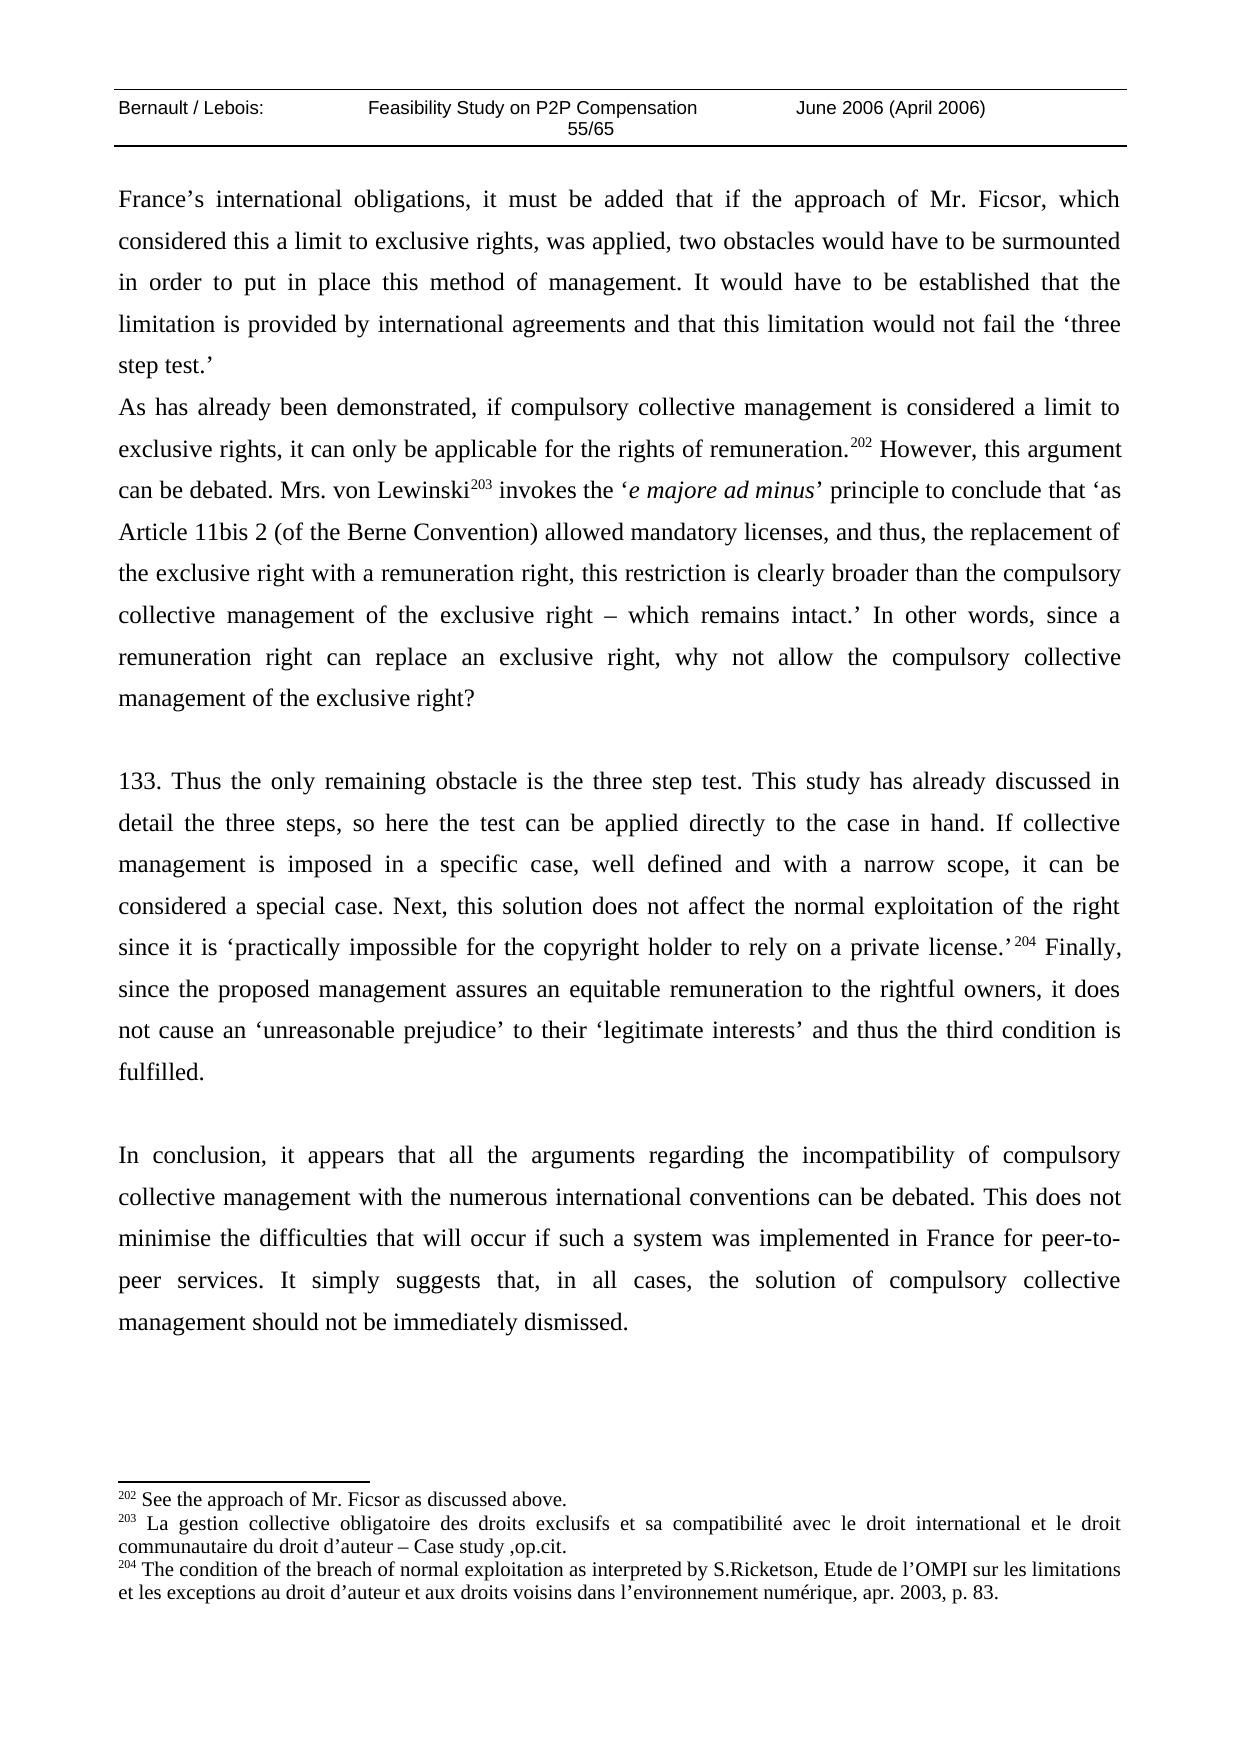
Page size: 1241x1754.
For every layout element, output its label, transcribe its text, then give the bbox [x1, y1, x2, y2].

text As has already been demonstrated, if compulsory collective management is considered a limit to exclusive rights, it can only be applicable for the rights of remuneration. However, this argument can be debated. Mrs. von Lewinski invokes the ‘e majore ad minus’ principle to conclude that ‘as Article 11bis 2 (of the Berne Convention) allowed mandatory licenses, and thus, the replacement of the exclusive right with a remuneration right, this restriction is clearly broader than the compulsory collective management of the exclusive right – which remains intact.’ In other words, since a remuneration right can replace an exclusive right, why not allow the compulsory collective management of the exclusive right? [118, 393, 1122, 712]
text In conclusion, it appears that all the arguments regarding the incompatibility of compulsory collective management with the numerous international conventions can be debated. This does not minimise the difficulties that will occur if such a system was implemented in France for peer-to-peer services. It simply suggests that, in all cases, the solution of compulsory collective management should not be immediately dismissed. [118, 1141, 1122, 1335]
text La gestion collective obligatoire des droits exclusifs et sa compatibilité avec le droit international et le droit communautaire du droit d’auteur – Case study ,op.cit. [118, 1511, 1122, 1558]
text France’s international obligations, it must be added that if the approach of Mr. Ficsor, which considered this a limit to exclusive rights, was applied, two obstacles would have to be surmounted in order to put in place this method of management. It would have to be established that the limitation is provided by international agreements and that this limitation would not fail the ‘three step test.’ [118, 185, 1122, 379]
text See the approach of Mr. Ficsor as discussed above. [118, 1488, 1122, 1511]
text The condition of the breach of normal exploitation as interpreted by S.Ricketson, Etude de l’OMPI sur les limitations et les exceptions au droit d’auteur et aux droits voisins dans l’environnement numérique, apr. 2003, p. 83. [118, 1558, 1122, 1604]
text 133. Thus the only remaining obstacle is the three step test. This study has already discussed in detail the three steps, so here the test can be applied directly to the case in hand. If collective management is imposed in a specific case, well defined and with a narrow scope, it can be considered a special case. Next, this solution does not affect the normal exploitation of the right since it is ‘practically impossible for the copyright holder to rely on a private license.’ Finally, since the proposed management assures an equitable remuneration to the rightful owners, it does not cause an ‘unreasonable prejudice’ to their ‘legitimate interests’ and thus the third condition is fulfilled. [118, 767, 1122, 1086]
